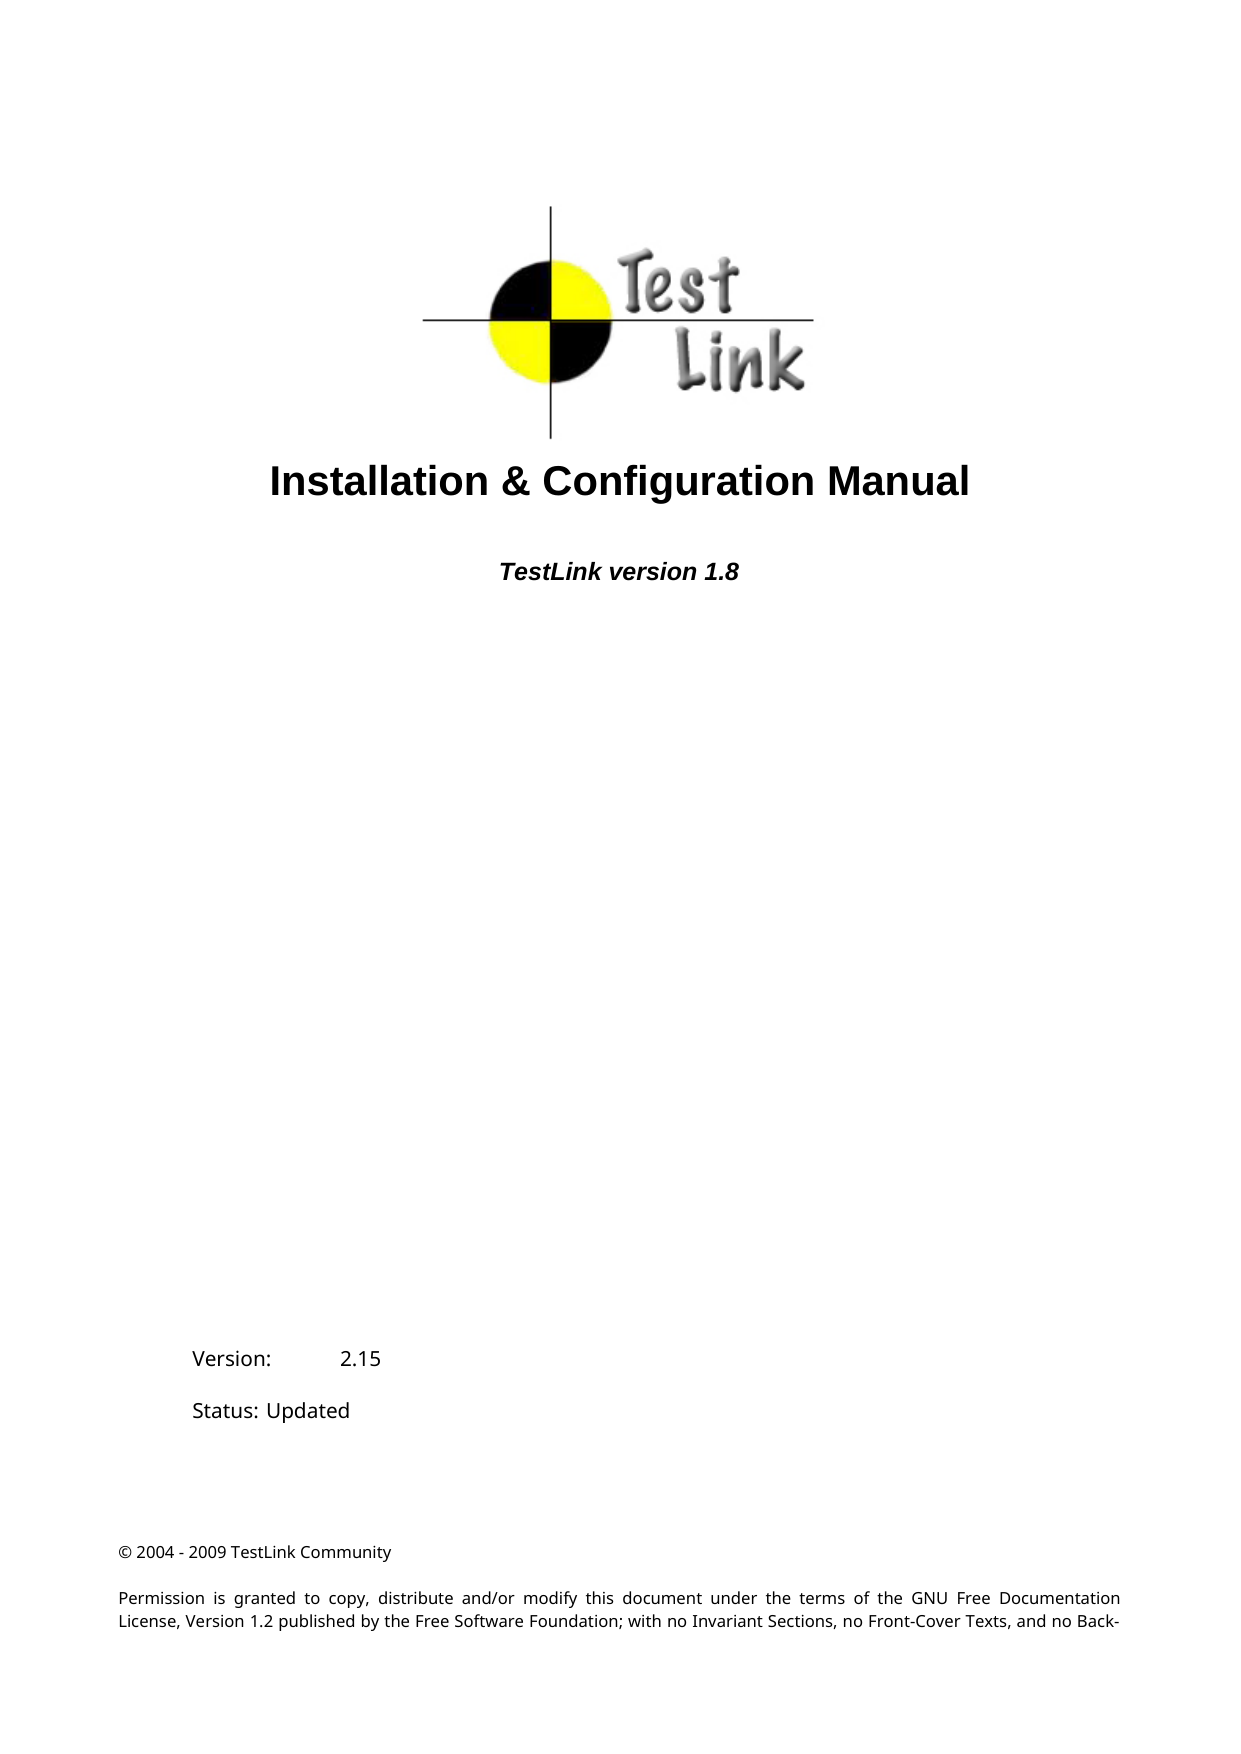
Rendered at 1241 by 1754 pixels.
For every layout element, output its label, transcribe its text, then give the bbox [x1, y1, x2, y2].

title Installation & Configuration Manual [118, 413, 1122, 504]
text © 2004 - 2009 TestLink Community [118, 1541, 1122, 1563]
text Permission is granted to copy, distribute and/or modify this document under the terms of the GNU Free Documentation License, Version 1.2 published by the Free Software Foundation; with no Invariant Sections, no Front-Cover Texts, and no Back- [118, 1587, 1122, 1632]
text Status: Updated [118, 1396, 1122, 1424]
picture [398, 191, 842, 458]
subtitle TestLink version 1.8 [118, 558, 1122, 586]
text Version: 2.15 [118, 1344, 1122, 1373]
